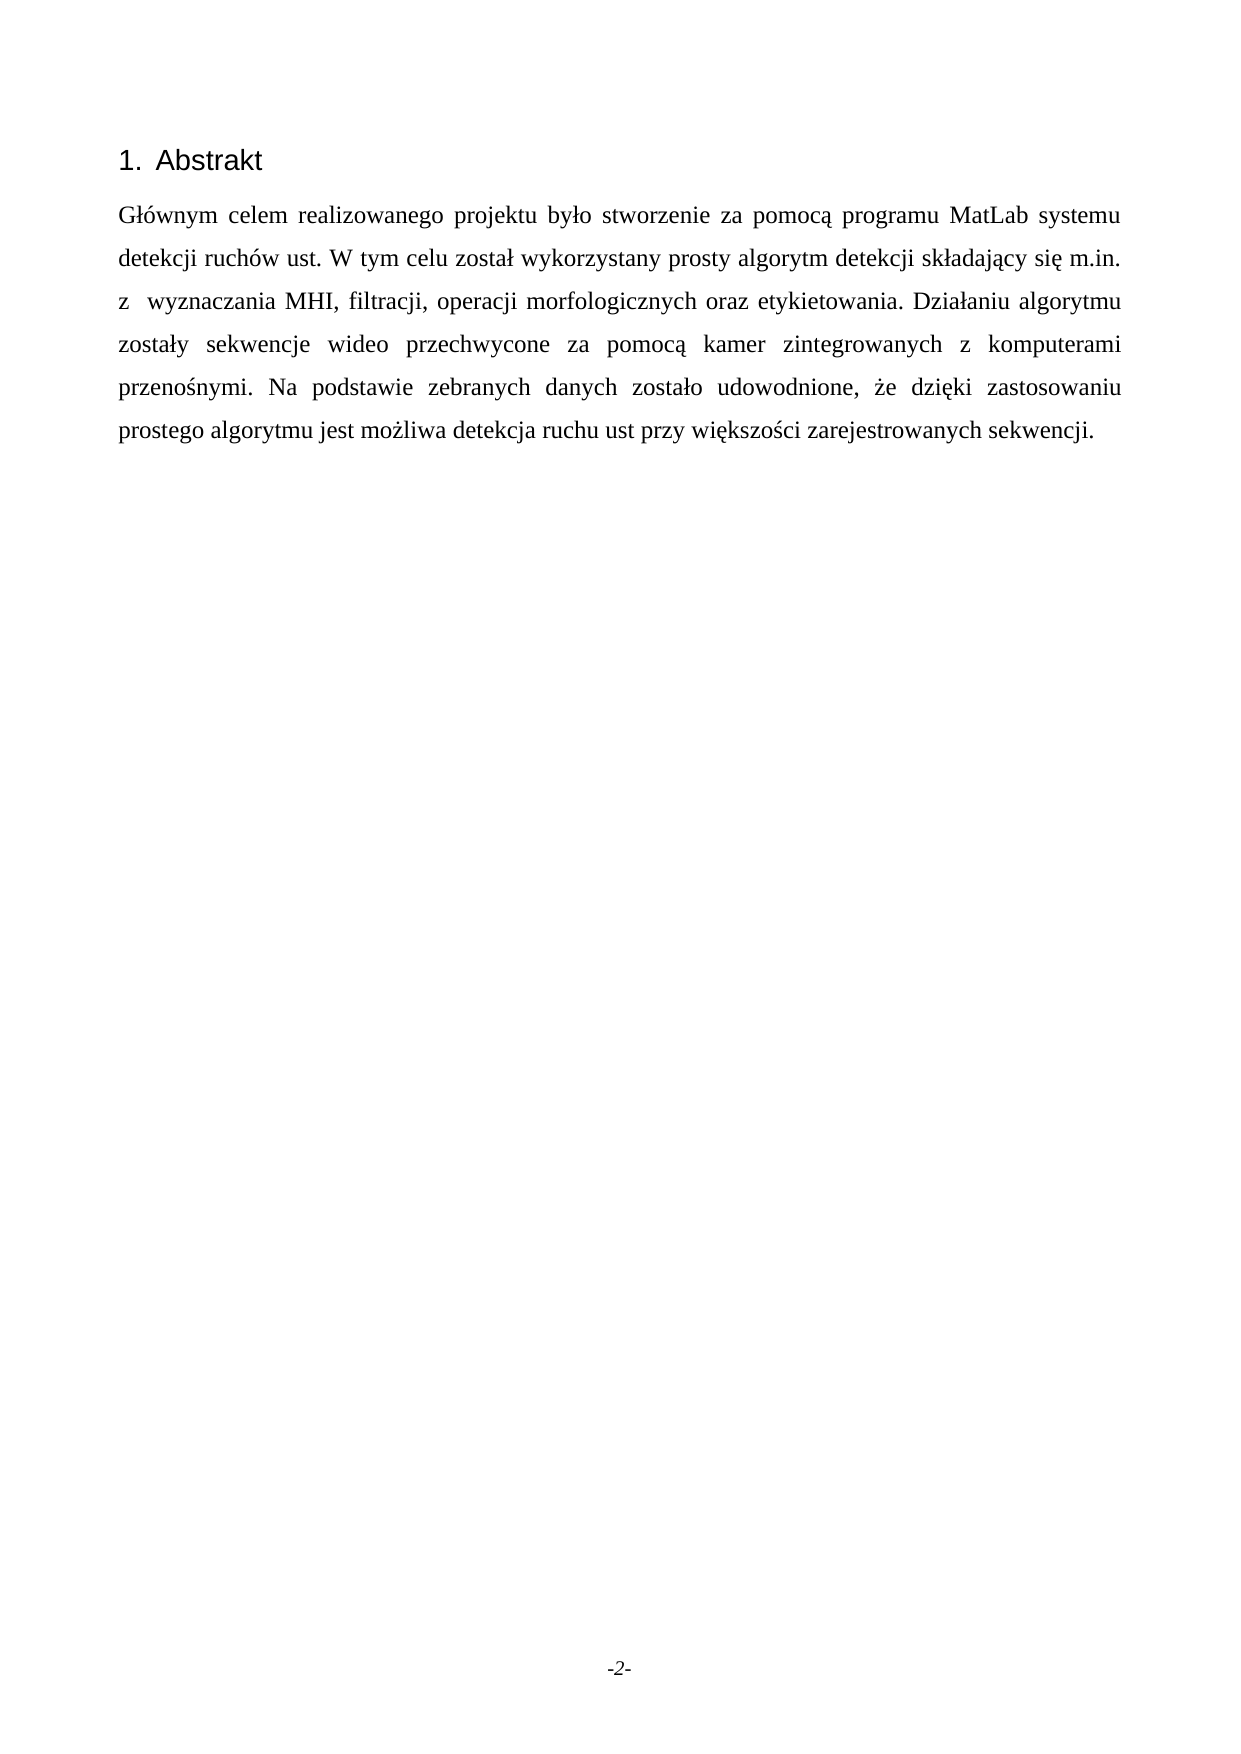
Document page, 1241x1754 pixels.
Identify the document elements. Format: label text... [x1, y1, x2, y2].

subtitle Abstrakt [118, 143, 1122, 177]
text Głównym celem realizowanego projektu było stworzenie za pomocą programu MatLab systemu detekcji ruchów ust. W tym celu został wykorzystany prosty algorytm detekcji składający się m.in. z wyznaczania MHI, filtracji, operacji morfologicznych oraz etykietowania. Działaniu algorytmu zostały sekwencje wideo przechwycone za pomocą kamer zintegrowanych z komputerami przenośnymi. Na podstawie zebranych danych zostało udowodnione, że dzięki zastosowaniu prostego algorytmu jest możliwa detekcja ruchu ust przy większości zarejestrowanych sekwencji. [118, 200, 1122, 444]
